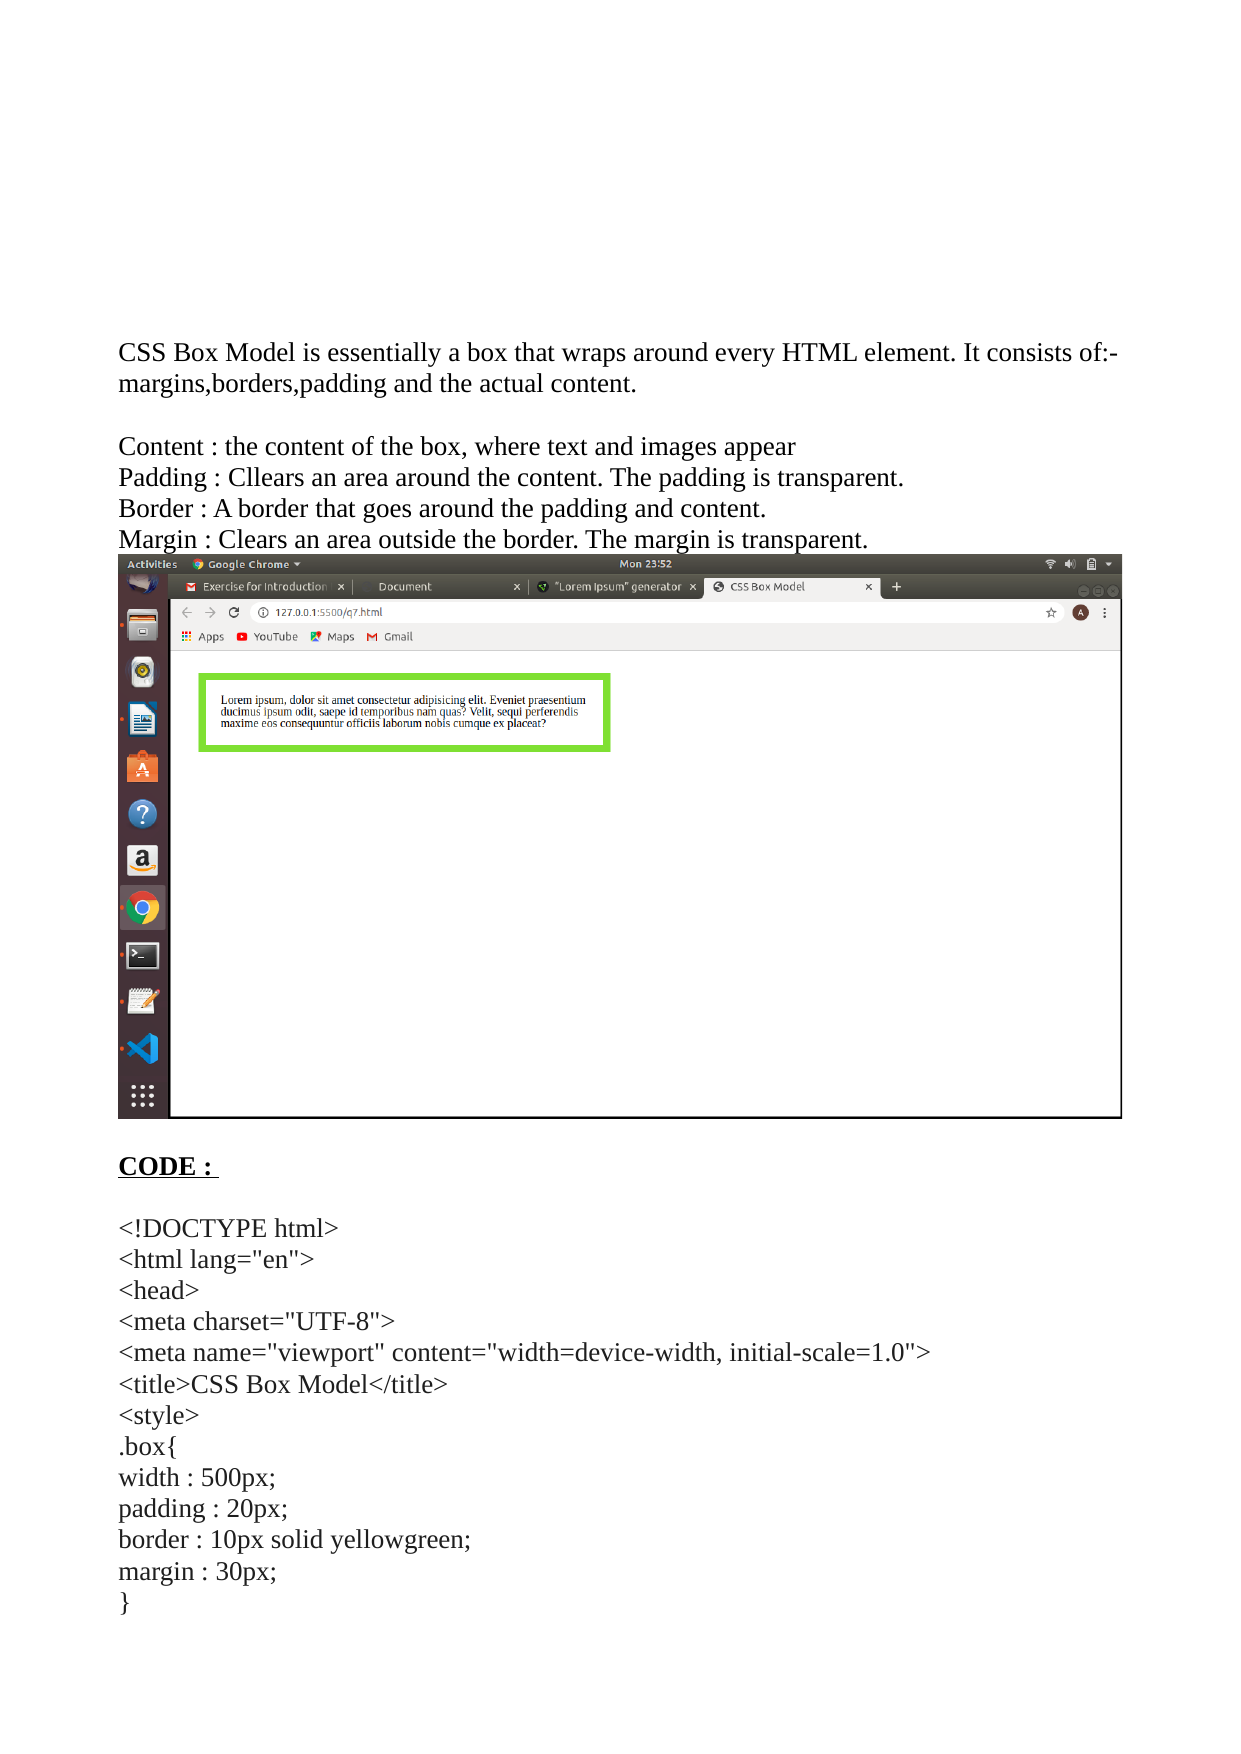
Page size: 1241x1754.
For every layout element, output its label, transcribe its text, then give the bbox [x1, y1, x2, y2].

text <meta name="viewport" content="width=device-width, initial-scale=1.0"> [118, 1337, 1122, 1368]
text <style> [118, 1399, 1122, 1430]
text <title>CSS Box Model</title> [118, 1368, 1122, 1399]
text <!DOCTYPE html> [118, 1212, 1122, 1243]
text } [118, 1586, 1122, 1617]
text <head> [118, 1274, 1122, 1305]
text width : 500px; [118, 1461, 1122, 1492]
text margin : 30px; [118, 1554, 1122, 1586]
text padding : 20px; [118, 1492, 1122, 1523]
text Border : A border that goes around the padding and content. [118, 492, 1122, 523]
text .box{ [118, 1430, 1122, 1461]
text Padding : Cllears an area around the content. The padding is transparent. [118, 461, 1122, 492]
text CODE : [118, 1150, 1122, 1181]
text CSS Box Model is essentially a box that wraps around every HTML element. It consists of:- margins,borders,padding and the actual content. [118, 336, 1122, 398]
text border : 10px solid yellowgreen; [118, 1523, 1122, 1554]
picture [118, 554, 1123, 1119]
text Margin : Clears an area outside the border. The margin is transparent. [118, 523, 1122, 554]
text Content : the content of the box, where text and images appear [118, 429, 1122, 461]
text <html lang="en"> [118, 1243, 1122, 1274]
text <meta charset="UTF-8"> [118, 1305, 1122, 1337]
